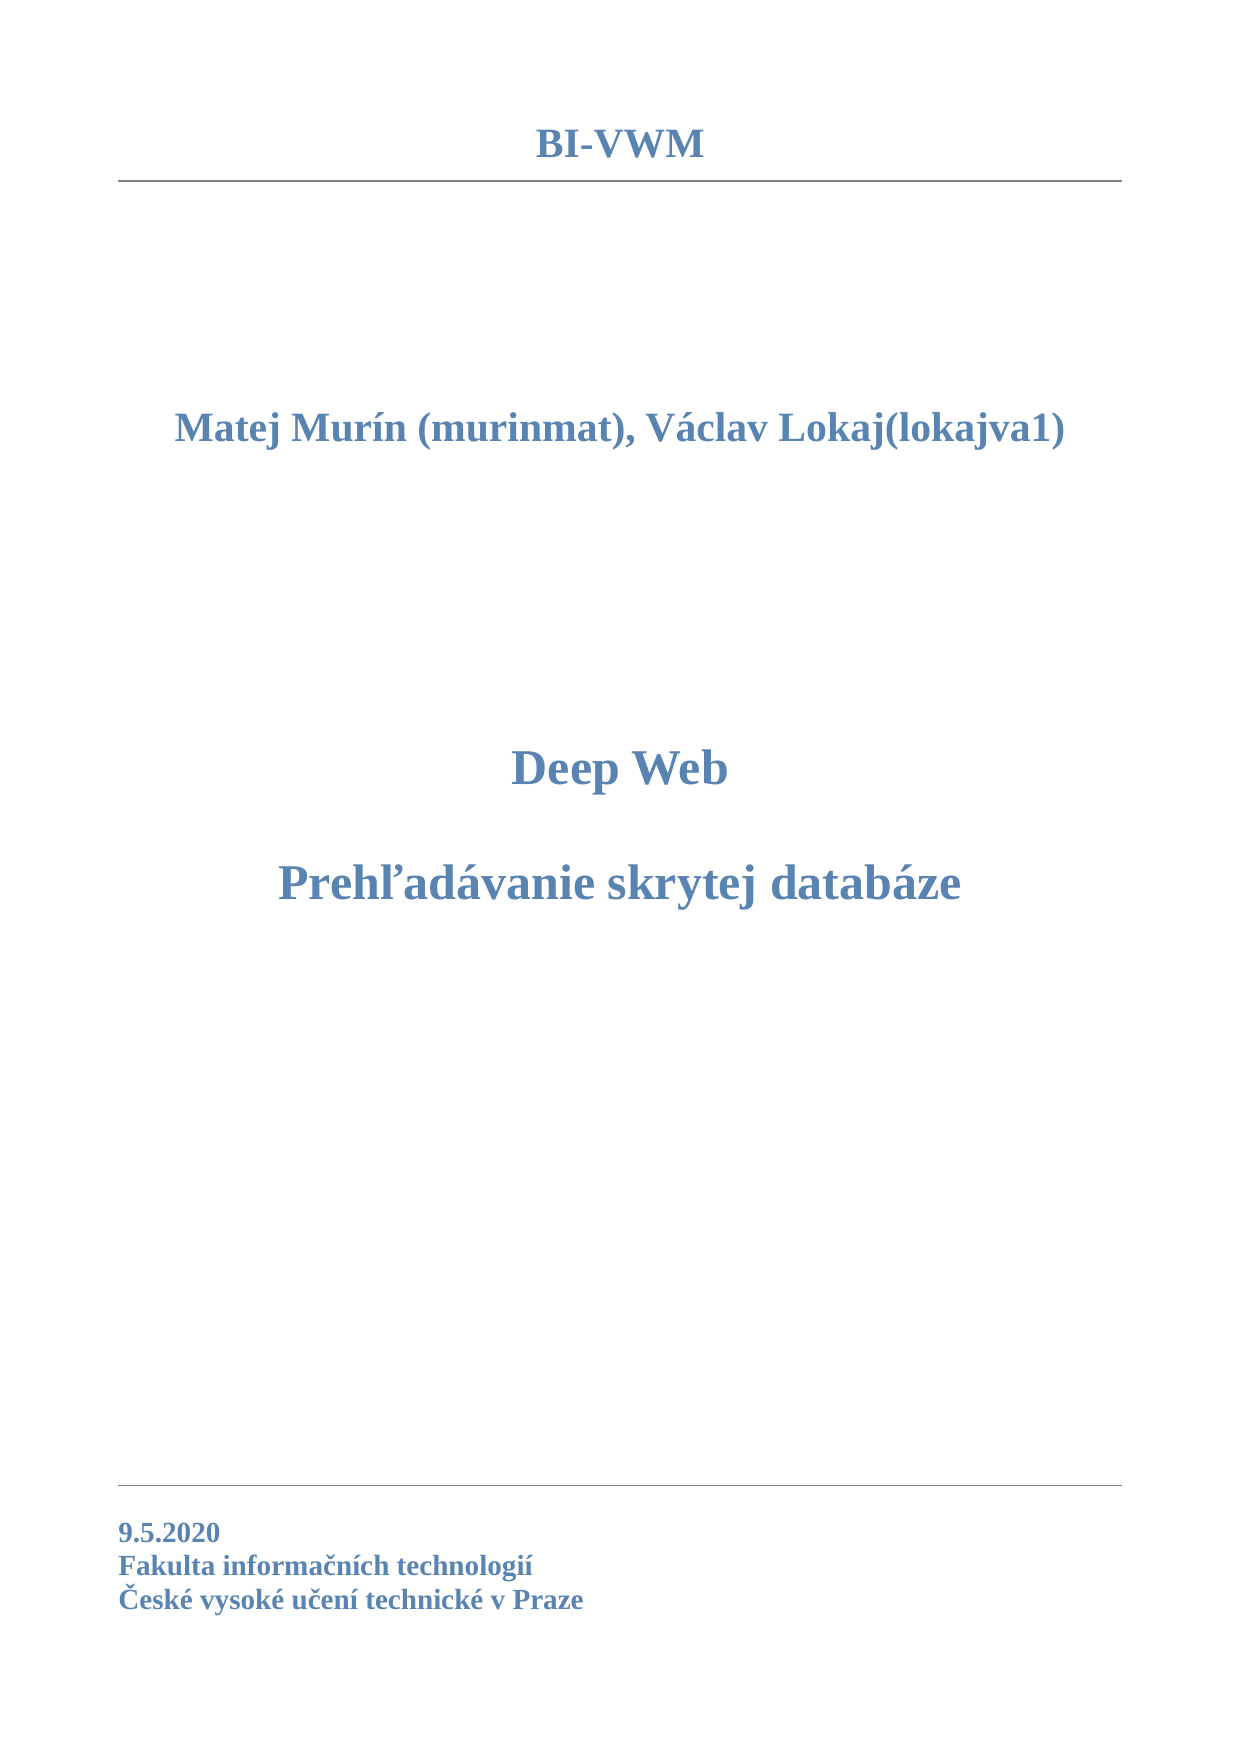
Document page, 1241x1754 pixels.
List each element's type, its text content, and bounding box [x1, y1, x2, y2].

text Fakulta informačních technologií [118, 1548, 1122, 1582]
text Matej Murín (murinmat), Václav Lokaj(lokajva1) [118, 402, 1122, 450]
text 9.5.2020 [118, 1515, 1122, 1548]
text BI-VWM [118, 118, 1122, 166]
text Deep Web [118, 737, 1122, 795]
text Prehľadávanie skrytej databáze [118, 852, 1122, 910]
text České vysoké učení technické v Praze [118, 1582, 1122, 1615]
